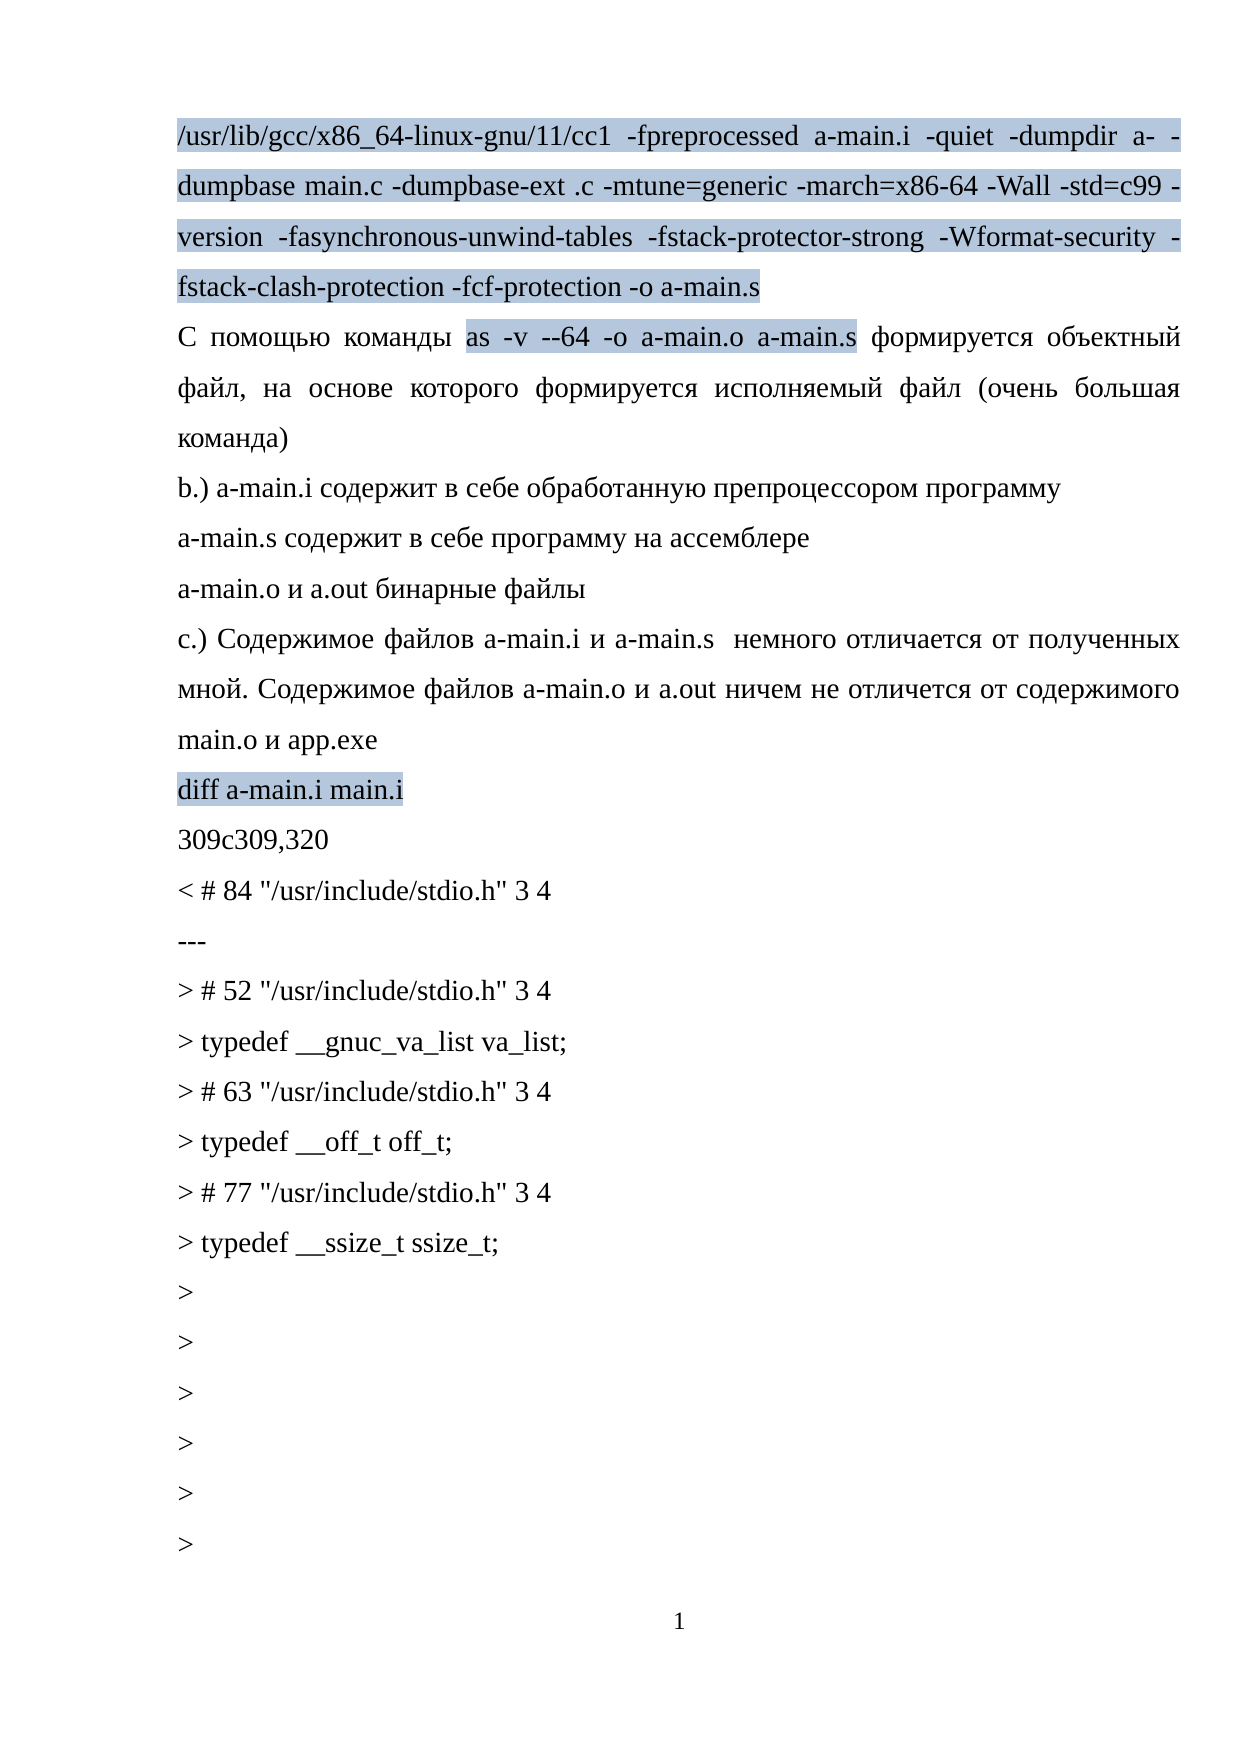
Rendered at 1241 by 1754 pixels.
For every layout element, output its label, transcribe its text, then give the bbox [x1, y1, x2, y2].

text /usr/lib/gcc/x86_64-linux-gnu/11/cc1 -fpreprocessed a-main.i -quiet -dumpdir a- -dumpbase main.c -dumpbase-ext .c -mtune=generic -march=x86-64 -Wall -std=c99 -version -fasynchronous-unwind-tables -fstack-protector-strong -Wformat-security -fstack-clash-protection -fcf-protection -o a-main.s [177, 118, 1181, 303]
text > # 77 "/usr/include/stdio.h" 3 4 [177, 1175, 1181, 1208]
text > typedef __off_t off_t; [177, 1124, 1181, 1158]
text > [177, 1376, 1181, 1409]
text < # 84 "/usr/include/stdio.h" 3 4 [177, 873, 1181, 906]
text > # 63 "/usr/include/stdio.h" 3 4 [177, 1074, 1181, 1108]
text С помощью команды as -v --64 -o a-main.o a-main.s формируется объектный файл, на основе которого формируется исполняемый файл (очень большая команда) [177, 319, 1181, 453]
text > typedef __gnuc_va_list va_list; [177, 1024, 1181, 1057]
text diff a-main.i main.i [177, 772, 1181, 806]
text > [177, 1527, 1181, 1560]
text > [177, 1426, 1181, 1460]
text > # 52 "/usr/include/stdio.h" 3 4 [177, 973, 1181, 1007]
text --- [177, 923, 1181, 957]
text c.) Содержимое файлов a-main.i и a-main.s немного отличается от полученных мной. Содержимое файлов a-main.o и a.out ничем не отличется от содержимого main.o и app.exe [177, 621, 1181, 755]
text a-main.s содержит в себе программу на ассемблере [177, 521, 1181, 554]
text 309c309,320 [177, 822, 1181, 856]
text b.) a-main.i содержит в себе обработанную препроцессором программу [177, 470, 1181, 504]
text > [177, 1275, 1181, 1309]
text > [177, 1326, 1181, 1359]
text > typedef __ssize_t ssize_t; [177, 1225, 1181, 1258]
text > [177, 1477, 1181, 1510]
text a-main.o и a.out бинарные файлы [177, 571, 1181, 604]
